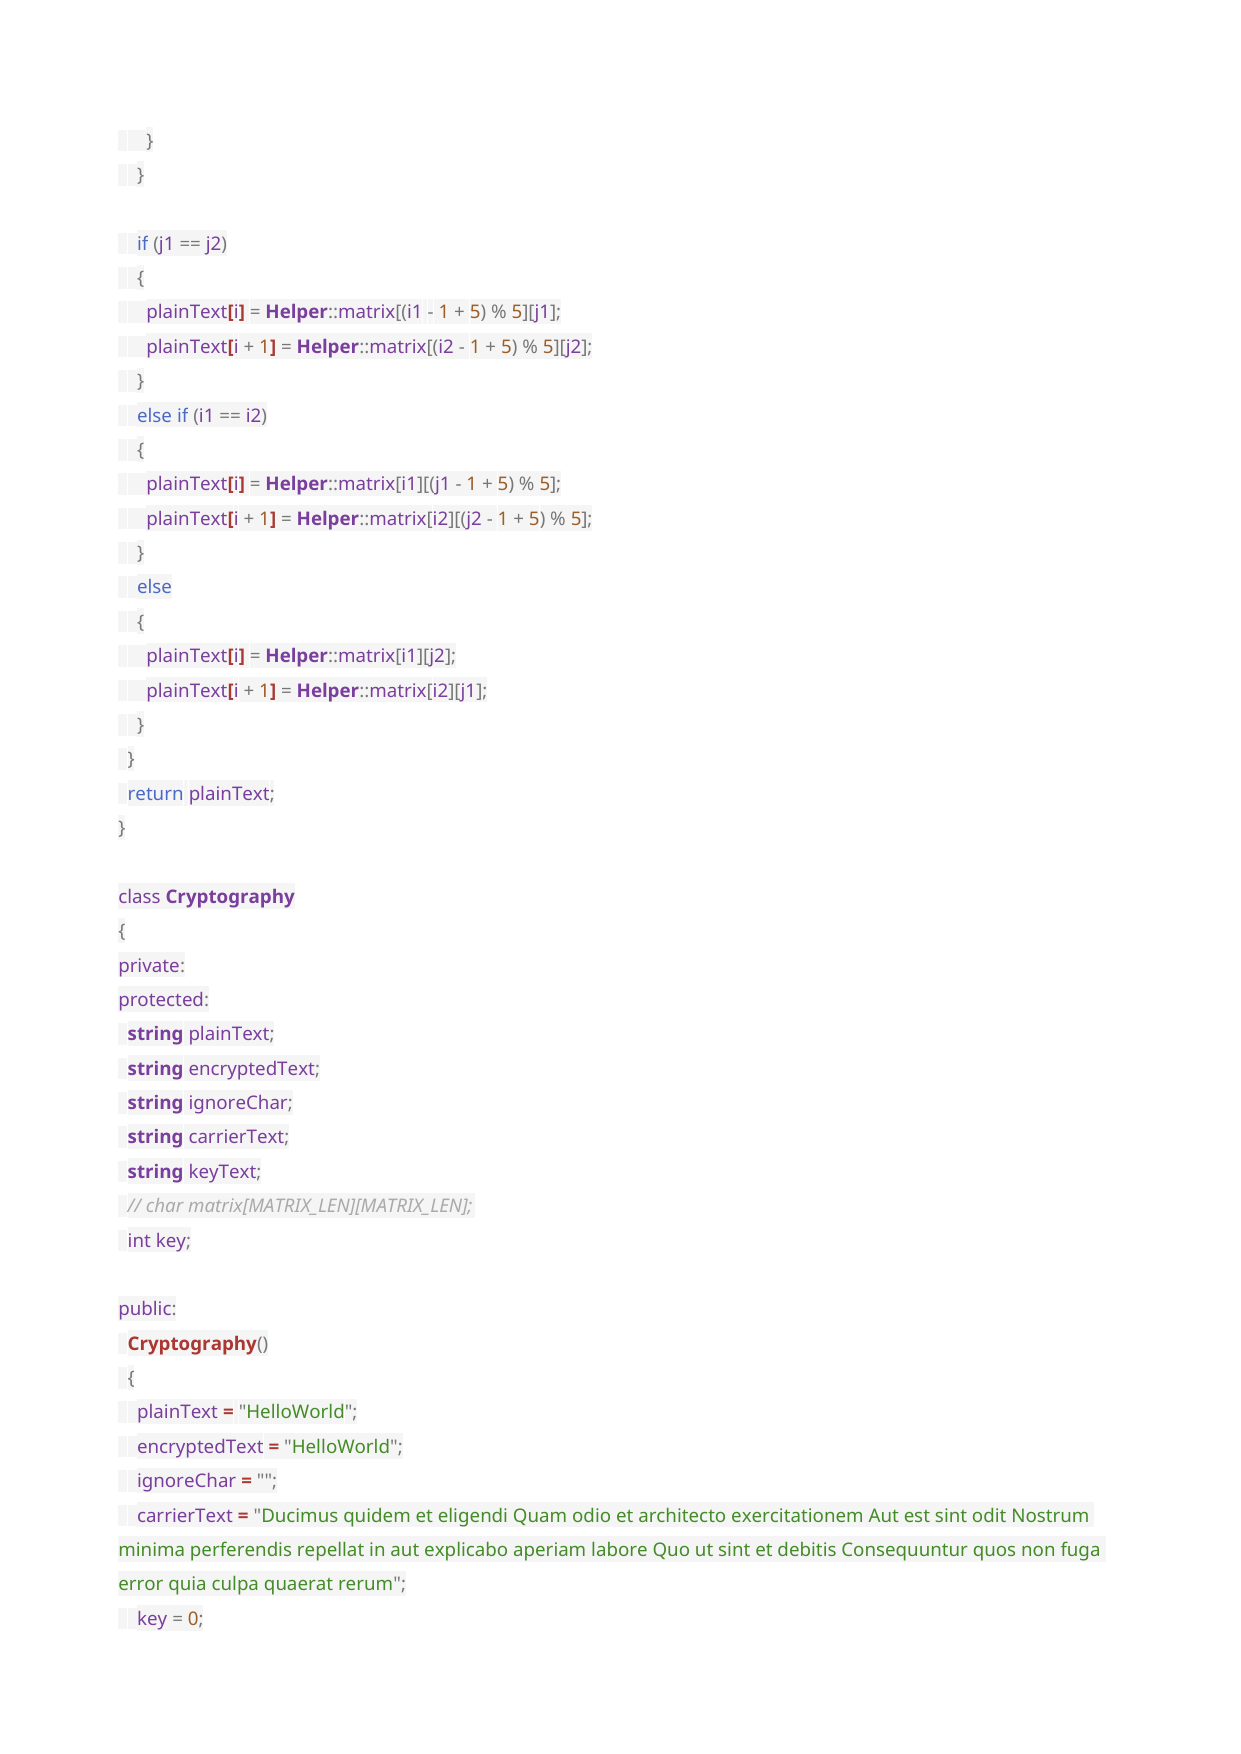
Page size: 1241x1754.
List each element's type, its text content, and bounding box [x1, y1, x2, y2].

text } [118, 737, 1122, 771]
text plainText[i + 1] = Helper::matrix[i2][(j2 - 1 + 5) % 5]; [118, 496, 1122, 531]
text { [118, 427, 1122, 462]
text private: [118, 943, 1122, 977]
text } [118, 702, 1122, 737]
text string plainText; [118, 1012, 1122, 1046]
text protected: [118, 977, 1122, 1012]
text public: [118, 1287, 1122, 1321]
text plainText[i + 1] = Helper::matrix[i2][j1]; [118, 668, 1122, 702]
text key = 0; [118, 1596, 1122, 1631]
text int key; [118, 1218, 1122, 1252]
text { [118, 909, 1122, 943]
text { [118, 1356, 1122, 1390]
text } [118, 806, 1122, 840]
text return plainText; [118, 771, 1122, 806]
text Cryptography() [118, 1321, 1122, 1356]
text { [118, 599, 1122, 634]
text } [118, 118, 1122, 152]
text carrierText = "Ducimus quidem et eligendi Quam odio et architecto exercitationem Aut est sint odit Nostrum minima perferendis repellat in aut explicabo aperiam labore Quo ut sint et debitis Consequuntur quos non fuga error quia culpa quaerat rerum"; [118, 1493, 1122, 1596]
text string encryptedText; [118, 1046, 1122, 1081]
text } [118, 531, 1122, 565]
text plainText[i] = Helper::matrix[i1][j2]; [118, 634, 1122, 668]
text ignoreChar = ""; [118, 1459, 1122, 1493]
text plainText[i] = Helper::matrix[i1][(j1 - 1 + 5) % 5]; [118, 462, 1122, 496]
text else [118, 565, 1122, 599]
text } [118, 359, 1122, 393]
text else if (i1 == i2) [118, 393, 1122, 427]
text string keyText; [118, 1149, 1122, 1184]
text plainText[i] = Helper::matrix[(i1 - 1 + 5) % 5][j1]; [118, 290, 1122, 324]
text { [118, 256, 1122, 290]
text if (j1 == j2) [118, 221, 1122, 256]
text plainText = "HelloWorld"; [118, 1390, 1122, 1424]
text class Cryptography [118, 874, 1122, 909]
text } [118, 152, 1122, 187]
text // char matrix[MATRIX_LEN][MATRIX_LEN]; [118, 1184, 1122, 1218]
text string ignoreChar; [118, 1081, 1122, 1115]
text string carrierText; [118, 1115, 1122, 1149]
text encryptedText = "HelloWorld"; [118, 1424, 1122, 1459]
text plainText[i + 1] = Helper::matrix[(i2 - 1 + 5) % 5][j2]; [118, 324, 1122, 359]
